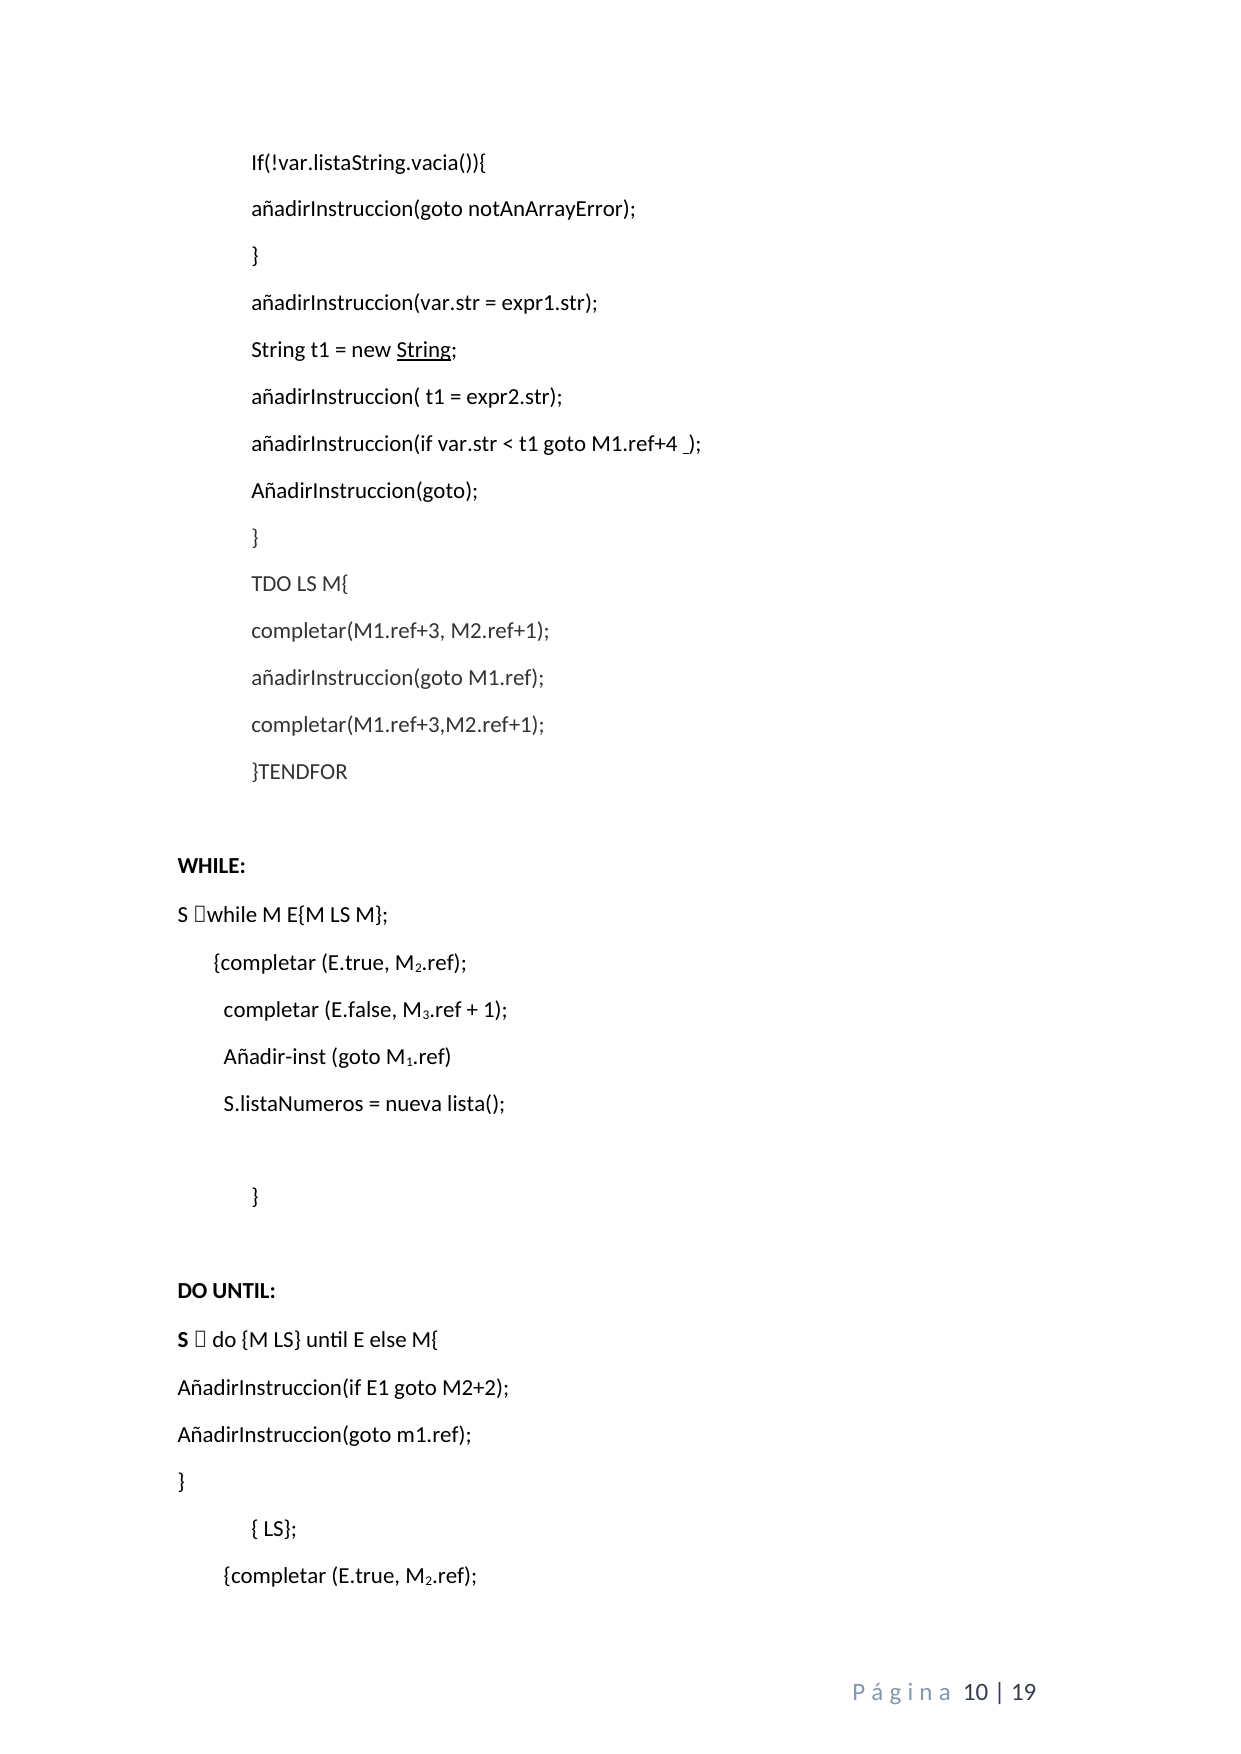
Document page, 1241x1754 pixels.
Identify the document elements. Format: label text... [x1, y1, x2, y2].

text añadirInstruccion(goto notAnArrayError); [177, 194, 1063, 222]
text añadirInstruccion(var.str = expr1.str); [177, 288, 1063, 316]
text {completar (E.true, M2.ref); [177, 948, 1063, 976]
text {completar (E.true, M2.ref); [177, 1561, 1063, 1589]
text añadirInstruccion(goto M1.ref); [177, 663, 1063, 691]
text añadirInstruccion(if var.str < t1 goto M1.ref+4 ); [177, 429, 1063, 457]
text { LS}; [177, 1514, 1063, 1542]
text añadirInstruccion( t1 = expr2.str); [177, 382, 1063, 410]
text String t1 = new String; [177, 335, 1063, 363]
text S  do {M LS} until E else M{ [177, 1323, 1063, 1354]
text AñadirInstruccion(goto); [177, 476, 1063, 504]
text TDO LS M{ [177, 569, 1063, 597]
text DO UNTIL: [177, 1276, 1063, 1304]
text } [177, 1182, 1063, 1210]
text }TENDFOR [177, 757, 1063, 785]
text AñadirInstruccion(if E1 goto M2+2); [177, 1373, 1063, 1401]
text } [177, 523, 1063, 551]
text } [177, 1467, 1063, 1495]
text completar(M1.ref+3, M2.ref+1); [177, 616, 1063, 644]
text S while M E{M LS M}; [177, 898, 1063, 929]
text } [177, 241, 1063, 269]
text completar (E.false, M3.ref + 1); [177, 995, 1063, 1023]
text completar(M1.ref+3,M2.ref+1); [177, 710, 1063, 738]
text Añadir-inst (goto M1.ref) [177, 1042, 1063, 1070]
text AñadirInstruccion(goto m1.ref); [177, 1420, 1063, 1448]
text If(!var.listaString.vacia()){ [177, 148, 1063, 176]
text S.listaNumeros = nueva lista(); [177, 1089, 1063, 1117]
text WHILE: [177, 851, 1063, 879]
